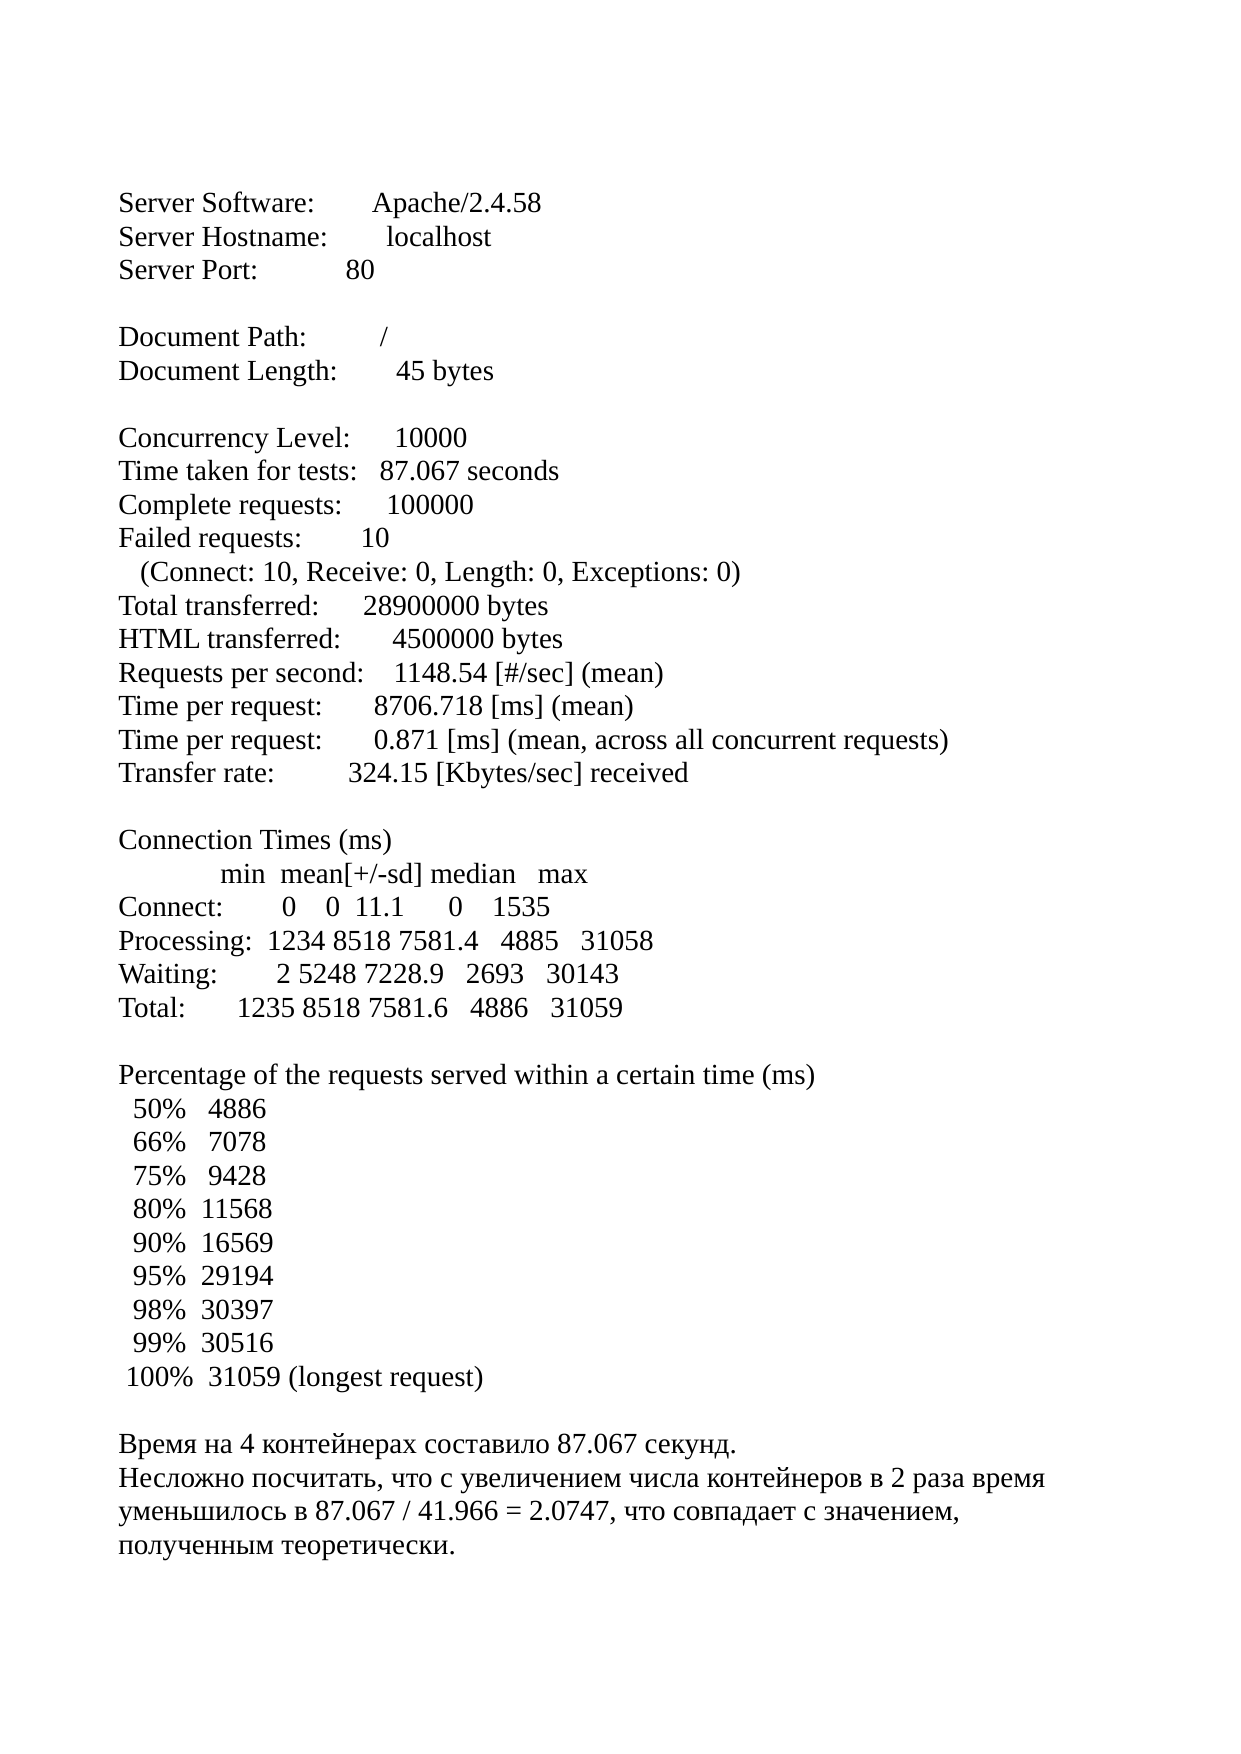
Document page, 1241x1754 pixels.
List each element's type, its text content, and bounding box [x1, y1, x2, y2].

text Waiting: 2 5248 7228.9 2693 30143 [118, 957, 1122, 990]
text 80% 11568 [118, 1191, 1122, 1225]
text 99% 30516 [118, 1326, 1122, 1359]
text Server Hostname: localhost [118, 219, 1122, 252]
text Time per request: 0.871 [ms] (mean, across all concurrent requests) [118, 722, 1122, 755]
text Time per request: 8706.718 [ms] (mean) [118, 688, 1122, 722]
text Connection Times (ms) [118, 822, 1122, 856]
text (Connect: 10, Receive: 0, Length: 0, Exceptions: 0) [118, 554, 1122, 588]
text Server Port: 80 [118, 252, 1122, 286]
text Время на 4 контейнерах составило 87.067 секунд. Несложно посчитать, что с увеличением числа контейнеров в 2 раза время уменьшилось в 87.067 / 41.966 = 2.0747, что совпадает с значением, полученным теоретически. [118, 1426, 1122, 1560]
text Time taken for tests: 87.067 seconds [118, 453, 1122, 487]
text Requests per second: 1148.54 [#/sec] (mean) [118, 655, 1122, 688]
text 98% 30397 [118, 1292, 1122, 1326]
text 50% 4886 [118, 1091, 1122, 1124]
text Document Length: 45 bytes [118, 353, 1122, 386]
text Total: 1235 8518 7581.6 4886 31059 [118, 990, 1122, 1024]
text Concurrency Level: 10000 [118, 420, 1122, 453]
text Complete requests: 100000 [118, 487, 1122, 521]
text Percentage of the requests served within a certain time (ms) [118, 1057, 1122, 1091]
text Document Path: / [118, 319, 1122, 353]
text Transfer rate: 324.15 [Kbytes/sec] received [118, 755, 1122, 789]
text 100% 31059 (longest request) [118, 1359, 1122, 1393]
text 95% 29194 [118, 1258, 1122, 1292]
text Failed requests: 10 [118, 521, 1122, 554]
text 90% 16569 [118, 1225, 1122, 1258]
text 75% 9428 [118, 1158, 1122, 1191]
text Connect: 0 0 11.1 0 1535 [118, 889, 1122, 923]
text HTML transferred: 4500000 bytes [118, 621, 1122, 655]
text Server Software: Apache/2.4.58 [118, 185, 1122, 219]
text Processing: 1234 8518 7581.4 4885 31058 [118, 923, 1122, 957]
text Total transferred: 28900000 bytes [118, 588, 1122, 621]
text 66% 7078 [118, 1124, 1122, 1158]
text min mean[+/-sd] median max [118, 856, 1122, 889]
